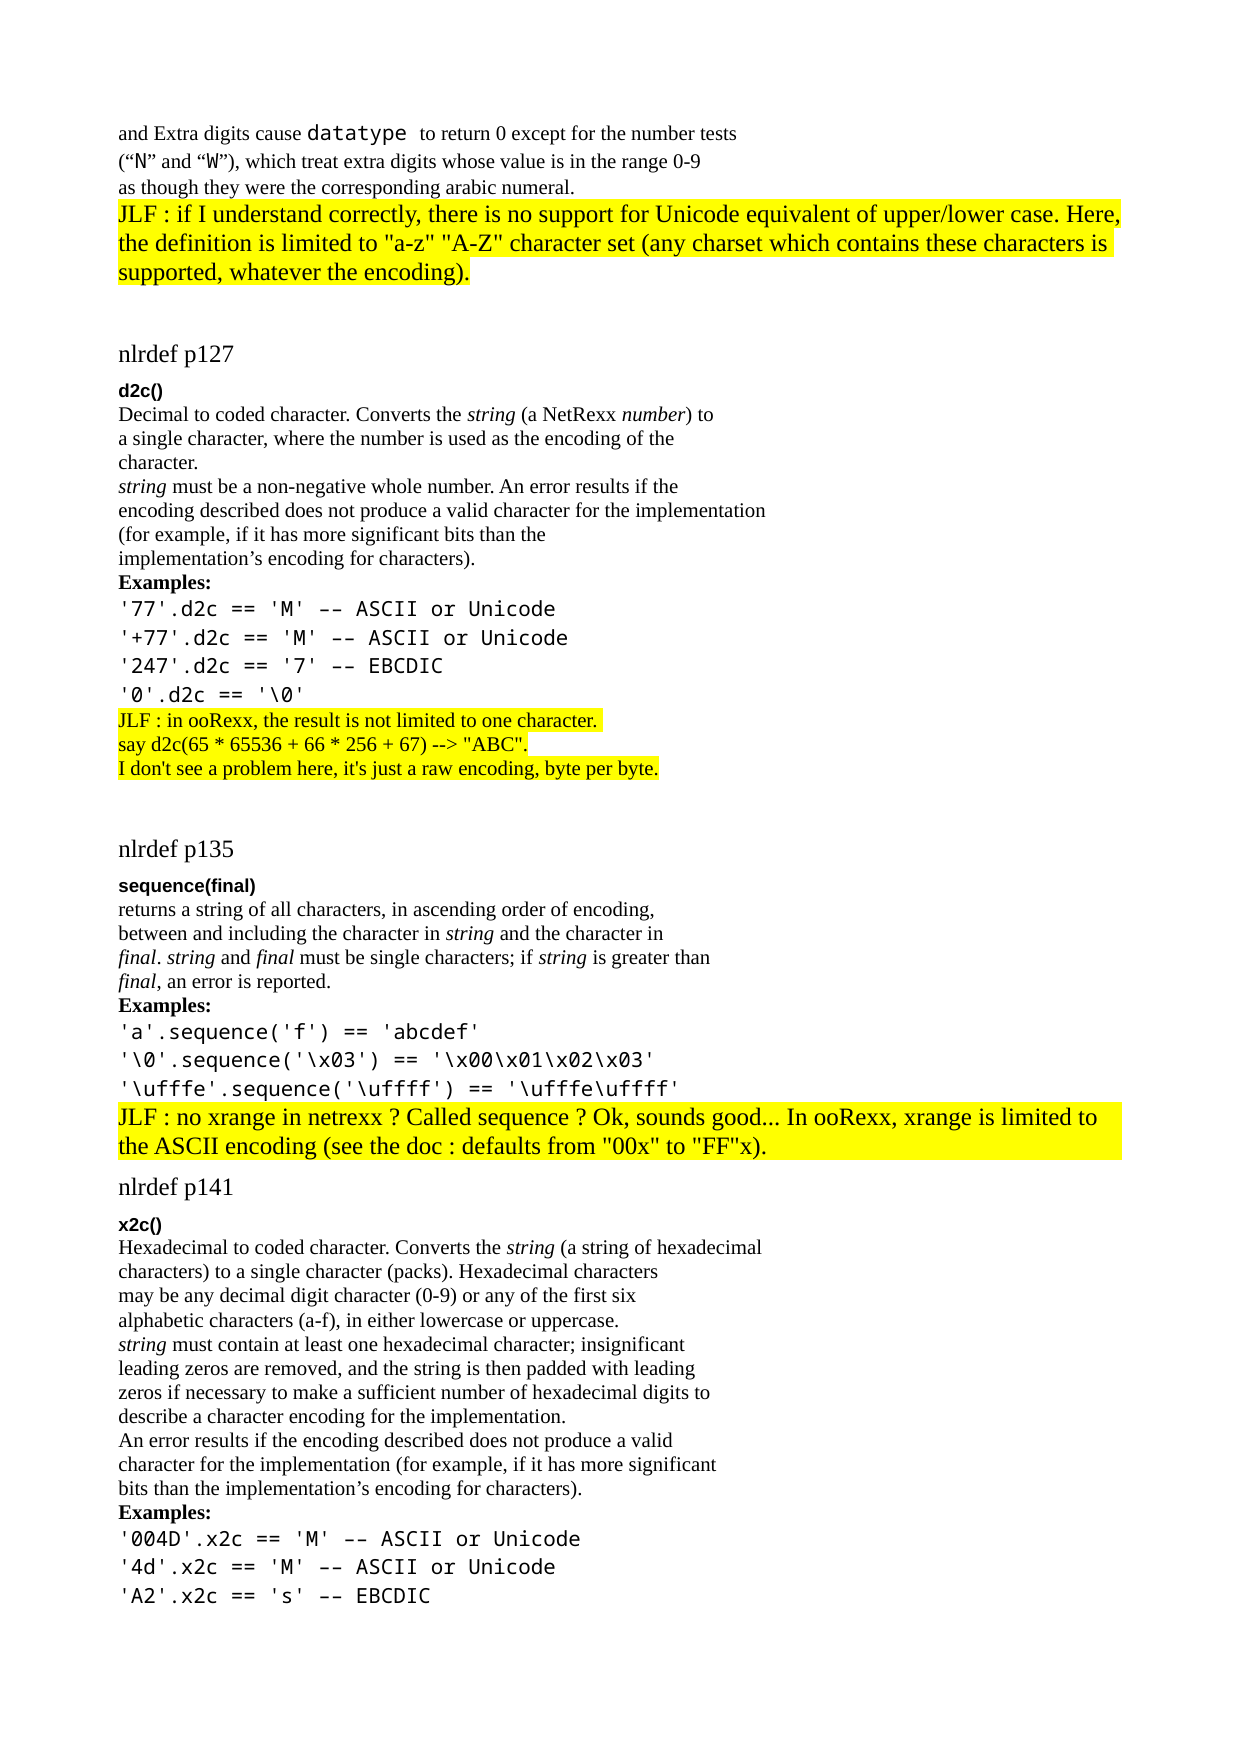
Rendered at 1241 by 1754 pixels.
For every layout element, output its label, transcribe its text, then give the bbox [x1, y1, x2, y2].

text nlrdef p127 [118, 339, 1122, 368]
text JLF : if I understand correctly, there is no support for Unicode equivalent of upper/lower case. Here, the definition is limited to "a-z" "A-Z" character set (any charset which contains these characters is supported, whatever the encoding). [118, 199, 1122, 285]
text characters) to a single character (packs). Hexadecimal characters [118, 1259, 1122, 1283]
text '004D'.x2c == 'M' –– ASCII or Unicode [118, 1524, 1122, 1552]
text x2c() [118, 1214, 1122, 1235]
text (“N” and “W”), which treat extra digits whose value is in the range 0-9 [118, 147, 1122, 175]
text Examples: [118, 993, 1122, 1017]
text string must contain at least one hexadecimal character; insignificant [118, 1332, 1122, 1356]
text An error results if the encoding described does not produce a valid [118, 1428, 1122, 1452]
text Examples: [118, 570, 1122, 594]
text sequence(final) [118, 875, 1122, 897]
text final. string and final must be single characters; if string is greater than [118, 945, 1122, 969]
text '77'.d2c == 'M' –– ASCII or Unicode [118, 594, 1122, 623]
text 'A2'.x2c == 's' –– EBCDIC [118, 1581, 1122, 1609]
text as though they were the corresponding arabic numeral. [118, 175, 1122, 199]
text and Extra digits cause datatype to return 0 except for the number tests [118, 118, 1122, 147]
text '247'.d2c == '7' –– EBCDIC [118, 651, 1122, 680]
text bits than the implementation’s encoding for characters). [118, 1476, 1122, 1500]
text nlrdef p141 [118, 1172, 1122, 1201]
text character. [118, 450, 1122, 474]
text nlrdef p135 [118, 834, 1122, 863]
text leading zeros are removed, and the string is then padded with leading [118, 1356, 1122, 1380]
text '4d'.x2c == 'M' –– ASCII or Unicode [118, 1552, 1122, 1581]
text implementation’s encoding for characters). [118, 546, 1122, 570]
text encoding described does not produce a valid character for the implementation [118, 498, 1122, 522]
text zeros if necessary to make a sufficient number of hexadecimal digits to [118, 1380, 1122, 1404]
text Examples: [118, 1500, 1122, 1524]
text 'a'.sequence('f') == 'abcdef' [118, 1017, 1122, 1046]
text d2c() [118, 380, 1122, 402]
text Hexadecimal to coded character. Converts the string (a string of hexadecimal [118, 1235, 1122, 1259]
text '\ufffe'.sequence('\uffff') == '\ufffe\uffff' [118, 1074, 1122, 1102]
text character for the implementation (for example, if it has more significant [118, 1452, 1122, 1476]
text '\0'.sequence('\x03') == '\x00\x01\x02\x03' [118, 1046, 1122, 1074]
text (for example, if it has more significant bits than the [118, 522, 1122, 546]
text JLF : no xrange in netrexx ? Called sequence ? Ok, sounds good... In ooRexx, xrange is limited to the ASCII encoding (see the doc : defaults from "00x" to "FF"x). [118, 1102, 1122, 1160]
text '+77'.d2c == 'M' –– ASCII or Unicode [118, 623, 1122, 651]
text a single character, where the number is used as the encoding of the [118, 426, 1122, 450]
text may be any decimal digit character (0-9) or any of the first six [118, 1283, 1122, 1307]
text JLF : in ooRexx, the result is not limited to one character. say d2c(65 * 65536 + 66 * 256 + 67) --> "ABC". I don't see a problem here, it's just a raw encoding, byte per byte. [118, 708, 1122, 780]
text '0'.d2c == '\0' [118, 680, 1122, 708]
text Decimal to coded character. Converts the string (a NetRexx number) to [118, 402, 1122, 426]
text final, an error is reported. [118, 969, 1122, 993]
text alphabetic characters (a-f), in either lowercase or uppercase. [118, 1307, 1122, 1332]
text describe a character encoding for the implementation. [118, 1404, 1122, 1428]
text string must be a non-negative whole number. An error results if the [118, 474, 1122, 498]
text between and including the character in string and the character in [118, 921, 1122, 945]
text returns a string of all characters, in ascending order of encoding, [118, 897, 1122, 921]
